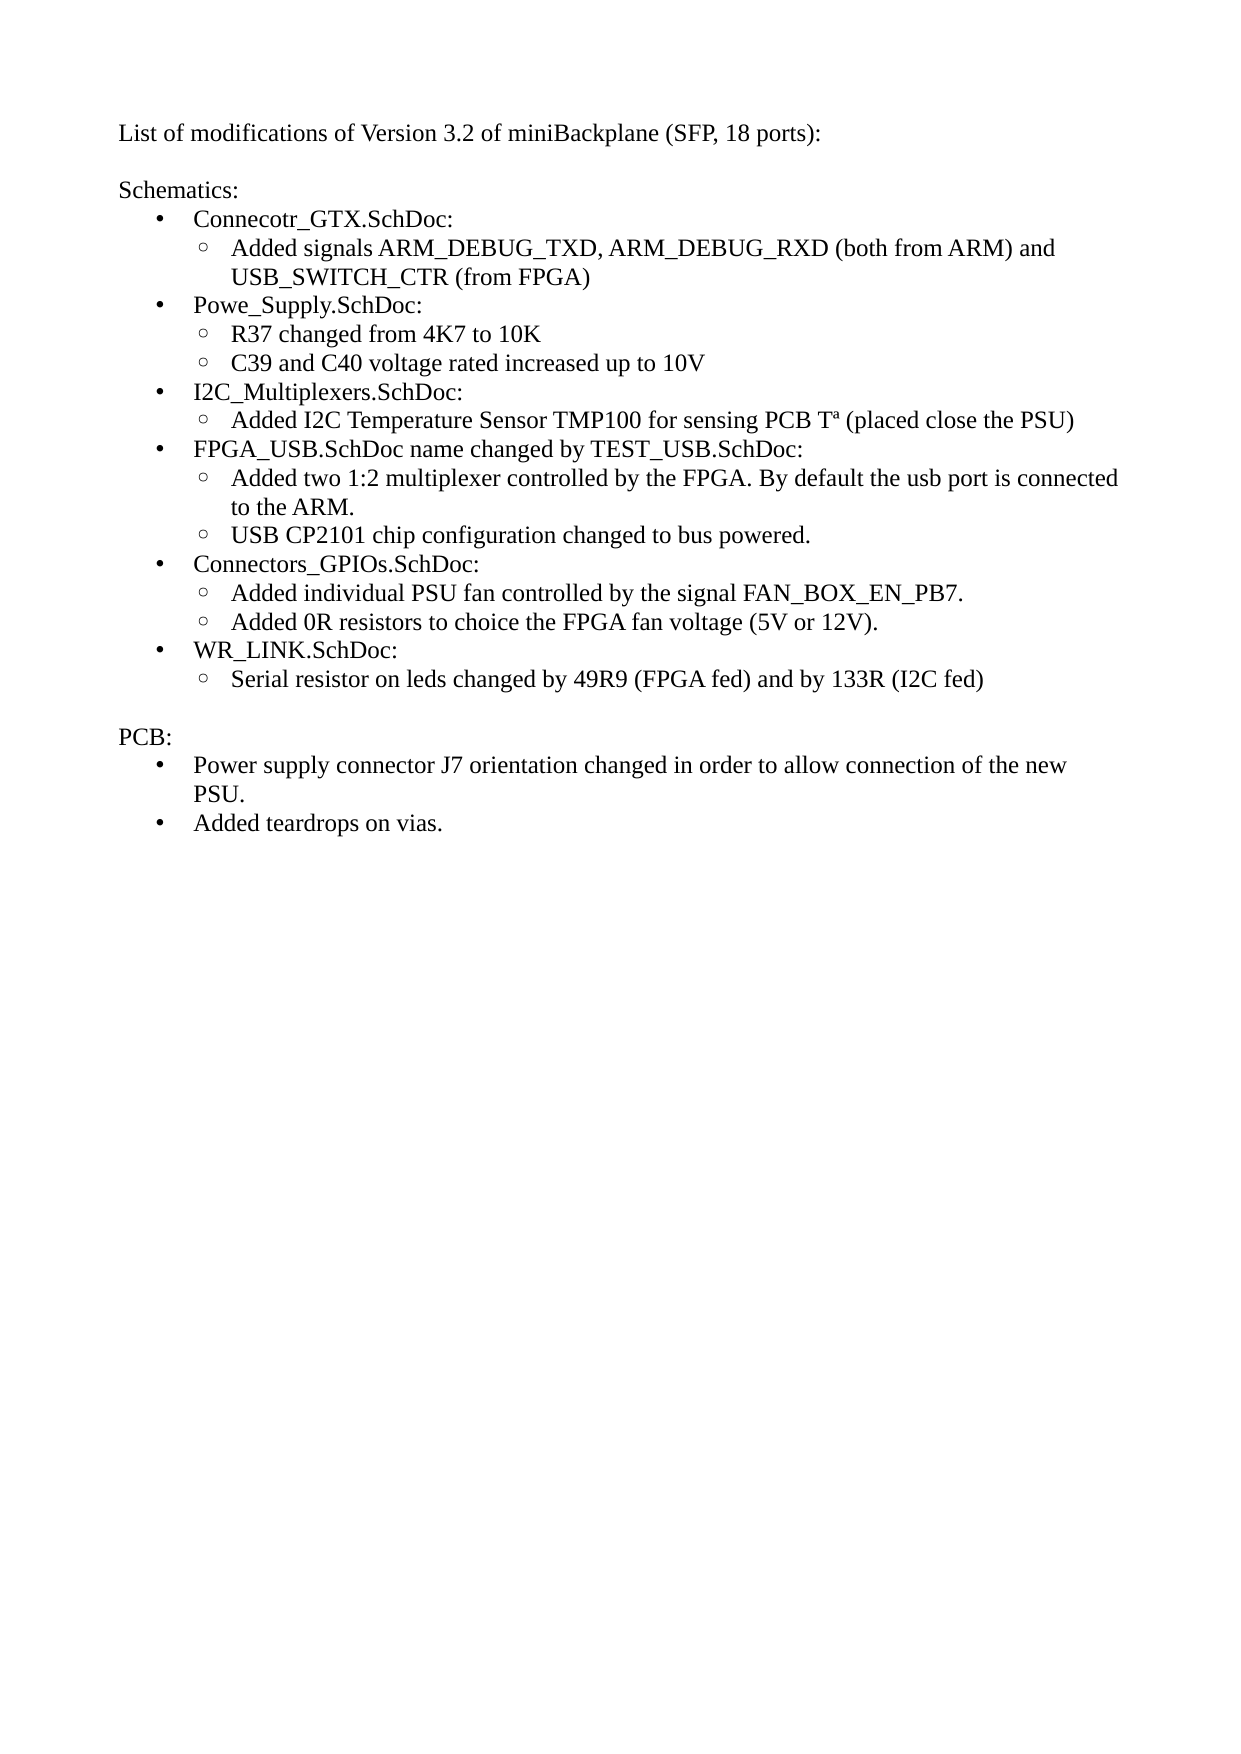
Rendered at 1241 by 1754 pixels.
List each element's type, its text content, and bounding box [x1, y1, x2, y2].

list I2C_Multiplexers.SchDoc: [156, 377, 1122, 406]
list Connecotr_GTX.SchDoc: [156, 204, 1122, 233]
list Added individual PSU fan controlled by the signal FAN_BOX_EN_PB7. [193, 578, 1122, 607]
list FPGA_USB.SchDoc name changed by TEST_USB.SchDoc: [156, 434, 1122, 463]
list WR_LINK.SchDoc: [156, 636, 1122, 664]
list Connectors_GPIOs.SchDoc: [156, 549, 1122, 578]
list USB CP2101 chip configuration changed to bus powered. [193, 521, 1122, 549]
list Added signals ARM_DEBUG_TXD, ARM_DEBUG_RXD (both from ARM) and USB_SWITCH_CTR (from FPGA) [193, 233, 1122, 291]
list Added 0R resistors to choice the FPGA fan voltage (5V or 12V). [193, 607, 1122, 636]
list Added two 1:2 multiplexer controlled by the FPGA. By default the usb port is connected to the ARM. [193, 463, 1122, 521]
list Added I2C Temperature Sensor TMP100 for sensing PCB Tª (placed close the PSU) [193, 406, 1122, 434]
list Added teardrops on vias. [156, 808, 1122, 837]
text List of modifications of Version 3.2 of miniBackplane (SFP, 18 ports): [118, 118, 1122, 147]
text Schematics: [118, 176, 1122, 204]
list Serial resistor on leds changed by 49R9 (FPGA fed) and by 133R (I2C fed) [193, 664, 1122, 693]
list C39 and C40 voltage rated increased up to 10V [193, 348, 1122, 377]
list Power supply connector J7 orientation changed in order to allow connection of the new PSU. [156, 751, 1122, 808]
text PCB: [118, 722, 1122, 751]
list Powe_Supply.SchDoc: [156, 291, 1122, 319]
list R37 changed from 4K7 to 10K [193, 319, 1122, 348]
